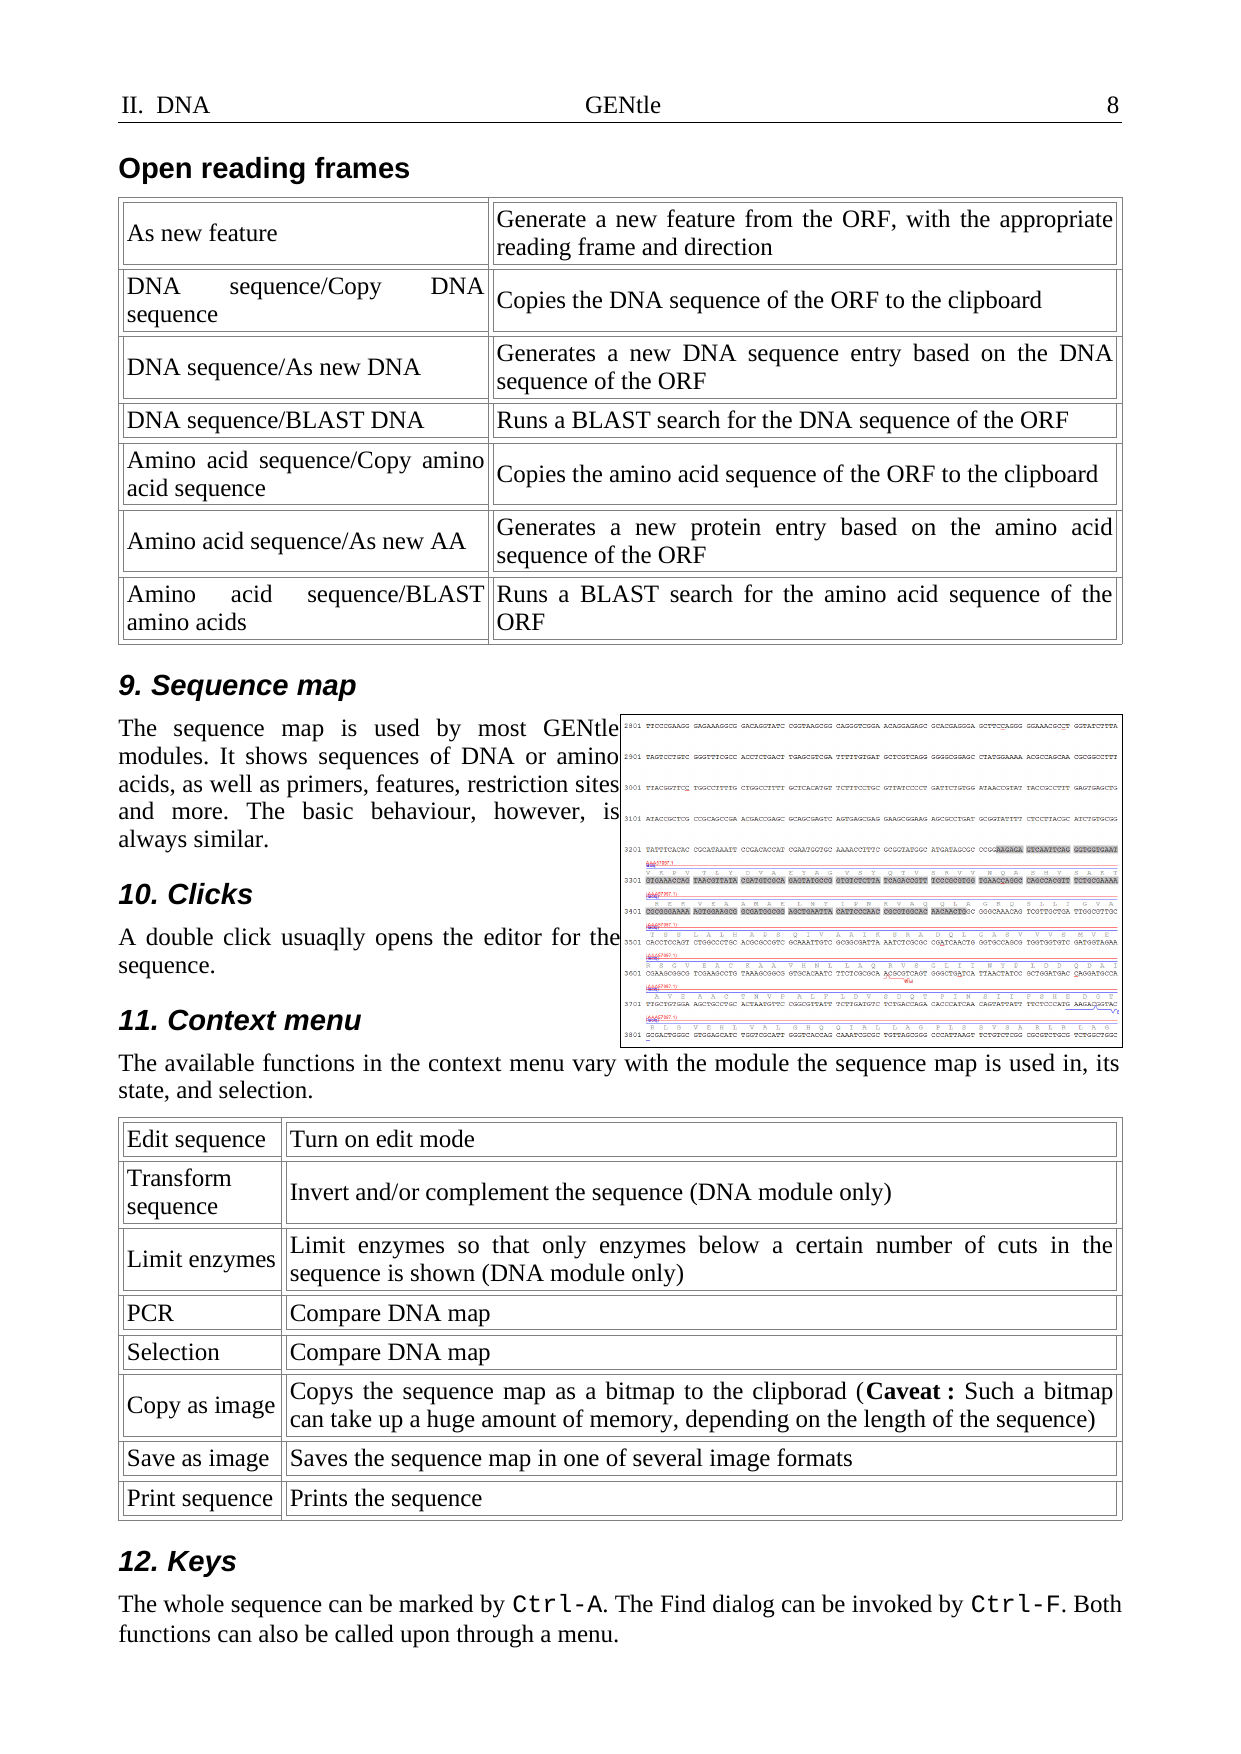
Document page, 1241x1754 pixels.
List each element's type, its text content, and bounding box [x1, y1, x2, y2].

text The sequence map is used by most GENtle modules. It shows sequences of DNA or amino acids, as well as primers, features, restriction sites and more. The basic behaviour, however, is always similar. [118, 714, 620, 853]
table_cell Amino acid sequence/Copy amino acid sequence [119, 444, 488, 510]
table_cell Limit enzymes [119, 1229, 281, 1295]
table_cell Print sequence [119, 1482, 281, 1520]
table_cell DNA sequence/Copy DNA sequence [119, 270, 488, 336]
subtitle Context menu [118, 1003, 620, 1036]
table_cell Selection [119, 1336, 281, 1374]
table_cell Generates a new DNA sequence entry based on the DNA sequence of the ORF [489, 337, 1122, 403]
table_header As new feature [119, 198, 488, 269]
table_cell Save as image [119, 1442, 281, 1481]
table_cell Runs a BLAST search for the amino acid sequence of the ORF [489, 578, 1122, 644]
subtitle Keys [118, 1545, 1122, 1578]
table_cell Transform sequence [119, 1162, 281, 1228]
table_header Generate a new feature from the ORF, with the appropriate reading frame and direction [489, 198, 1122, 269]
table_cell Saves the sequence map in one of several image formats [282, 1442, 1122, 1481]
table_cell Copies the DNA sequence of the ORF to the clipboard [489, 270, 1122, 336]
table_cell Generates a new protein entry based on the amino acid sequence of the ORF [489, 511, 1122, 577]
text The available functions in the context menu vary with the module the sequence map is used in, its state, and selection. [118, 1049, 1122, 1104]
table_cell Runs a BLAST search for the DNA sequence of the ORF [489, 404, 1122, 443]
subtitle Clicks [118, 878, 620, 911]
table_cell Compare DNA map [282, 1296, 1122, 1335]
text A double click usuaqlly opens the editor for the sequence. [118, 923, 620, 978]
table_cell Amino acid sequence/BLAST amino acids [119, 578, 488, 644]
table_cell DNA sequence/BLAST DNA [119, 404, 488, 443]
table_cell DNA sequence/As new DNA [119, 337, 488, 403]
table_cell PCR [119, 1296, 281, 1335]
table_cell Copies the amino acid sequence of the ORF to the clipboard [489, 444, 1122, 510]
text The whole sequence can be marked by Ctrl-A. The Find dialog can be invoked by Ctrl-F. Both functions can also be called upon through a menu. [118, 1590, 1122, 1648]
text [621, 715, 1122, 1047]
table_cell Amino acid sequence/As new AA [119, 511, 488, 577]
subtitle Sequence map [118, 669, 1122, 702]
table_cell Compare DNA map [282, 1336, 1122, 1374]
table_cell Copy as image [119, 1375, 281, 1441]
table_cell Copys the sequence map as a bitmap to the clipborad (Caveat : Such a bitmap can take up a huge amount of memory, depending on the length of the sequence) [282, 1375, 1122, 1441]
table_cell Limit enzymes so that only enzymes below a certain number of cuts in the sequence is shown (DNA module only) [282, 1229, 1122, 1295]
picture [623, 717, 1119, 1045]
subtitle Open reading frames [118, 152, 1122, 184]
table_header Edit sequence [119, 1118, 281, 1161]
table_cell Invert and/or complement the sequence (DNA module only) [282, 1162, 1122, 1228]
table_header Turn on edit mode [282, 1118, 1122, 1161]
table_cell Prints the sequence [282, 1482, 1122, 1520]
